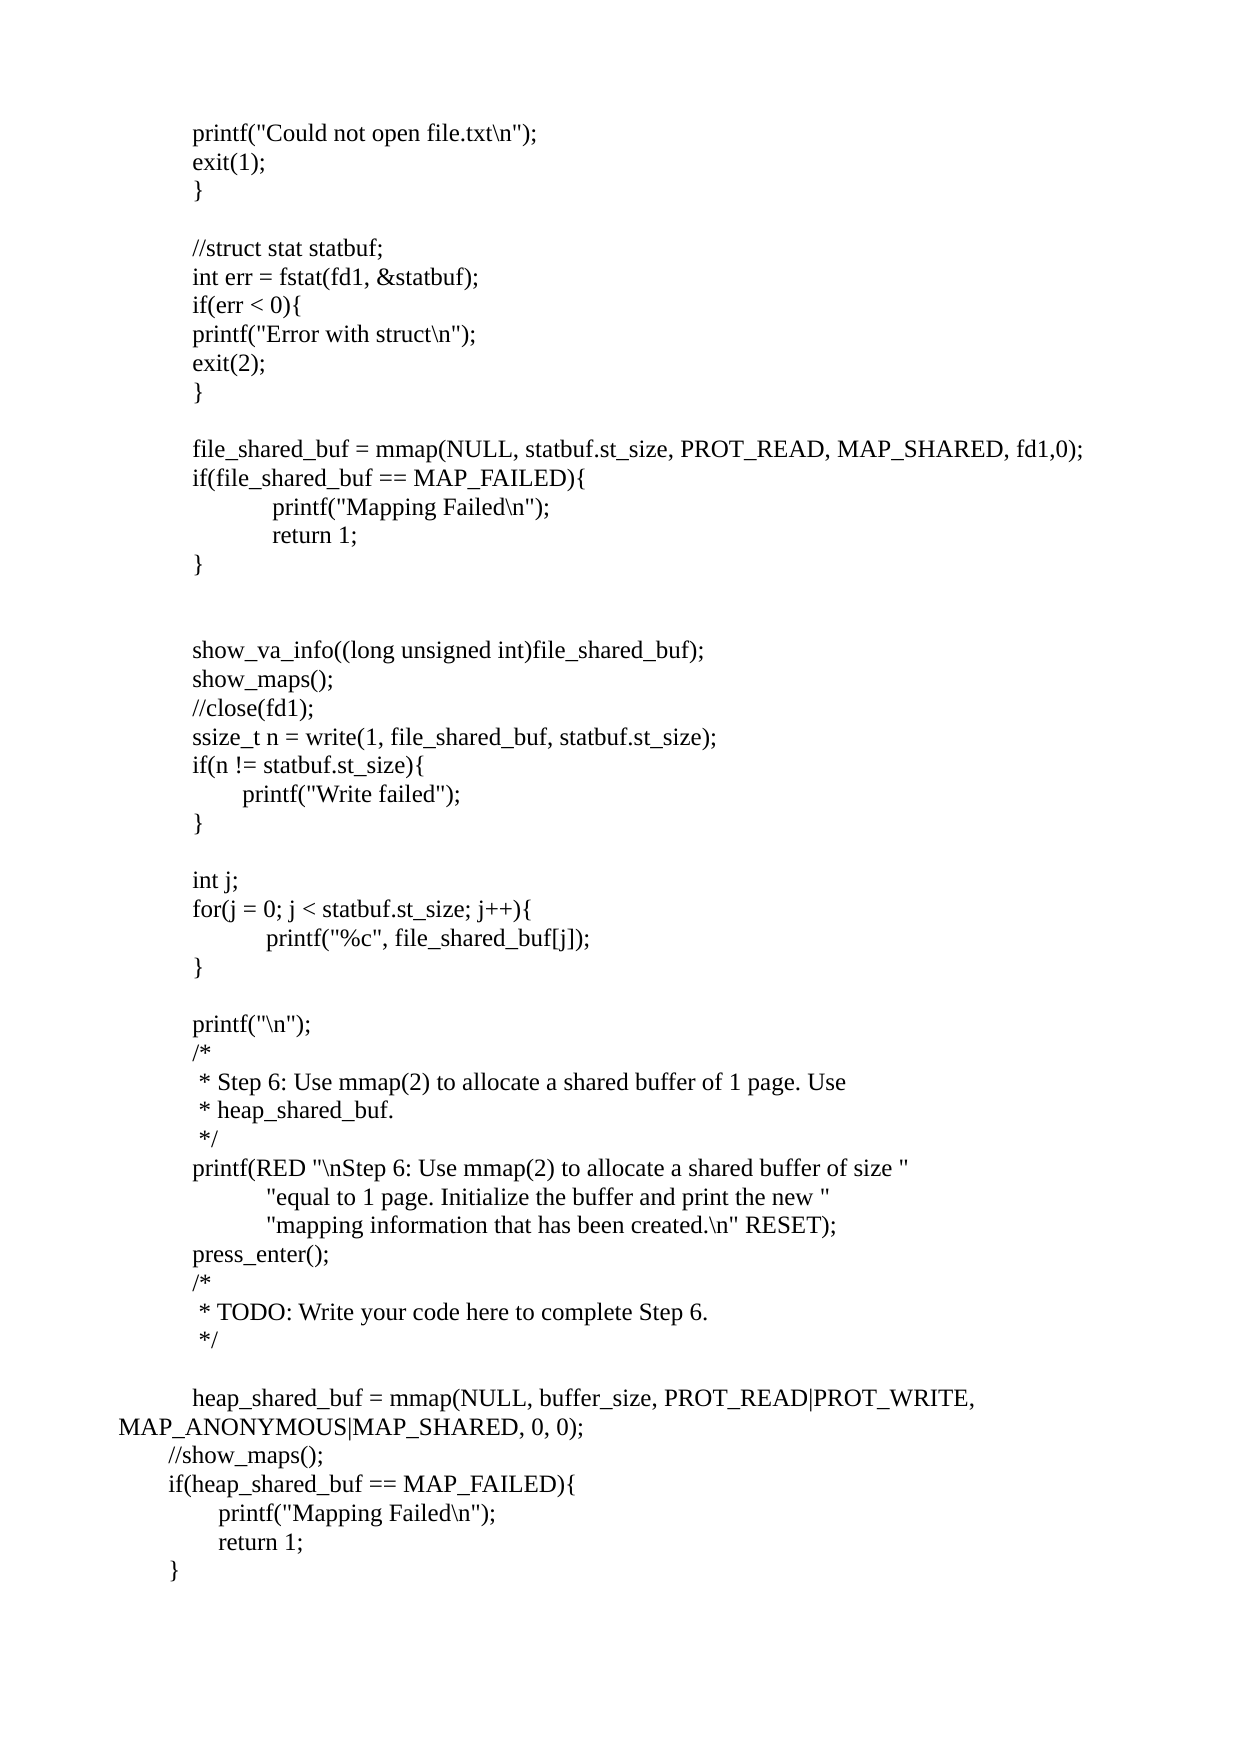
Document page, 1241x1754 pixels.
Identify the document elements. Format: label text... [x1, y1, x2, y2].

text printf("Error with struct\n"); [118, 319, 1122, 348]
text exit(1); [118, 147, 1122, 176]
text } [118, 952, 1122, 981]
text //close(fd1); [118, 693, 1122, 722]
text } [118, 549, 1122, 578]
text printf("Write failed"); [118, 779, 1122, 808]
text int j; [118, 866, 1122, 894]
text */ [118, 1124, 1122, 1153]
text //show_maps(); [118, 1441, 1122, 1469]
text int err = fstat(fd1, &statbuf); [118, 262, 1122, 291]
text return 1; [118, 1527, 1122, 1556]
text */ [118, 1326, 1122, 1354]
text } [118, 808, 1122, 837]
text for(j = 0; j < statbuf.st_size; j++){ [118, 894, 1122, 923]
text if(file_shared_buf == MAP_FAILED){ [118, 463, 1122, 492]
text /* [118, 1038, 1122, 1067]
text return 1; [118, 521, 1122, 549]
text show_va_info((long unsigned int)file_shared_buf); [118, 636, 1122, 664]
text printf("Could not open file.txt\n"); [118, 118, 1122, 147]
text "mapping information that has been created.\n" RESET); [118, 1211, 1122, 1239]
text if(heap_shared_buf == MAP_FAILED){ [118, 1469, 1122, 1498]
text printf("%c", file_shared_buf[j]); [118, 923, 1122, 952]
text } [118, 377, 1122, 406]
text heap_shared_buf = mmap(NULL, buffer_size, PROT_READ|PROT_WRITE, MAP_ANONYMOUS|MAP_SHARED, 0, 0); [118, 1383, 1122, 1441]
text } [118, 1556, 1122, 1584]
text * TODO: Write your code here to complete Step 6. [118, 1297, 1122, 1326]
text if(n != statbuf.st_size){ [118, 751, 1122, 779]
text file_shared_buf = mmap(NULL, statbuf.st_size, PROT_READ, MAP_SHARED, fd1,0); [118, 434, 1122, 463]
text //struct stat statbuf; [118, 233, 1122, 262]
text } [118, 176, 1122, 204]
text if(err < 0){ [118, 291, 1122, 319]
text * heap_shared_buf. [118, 1096, 1122, 1124]
text "equal to 1 page. Initialize the buffer and print the new " [118, 1182, 1122, 1211]
text /* [118, 1268, 1122, 1297]
text ssize_t n = write(1, file_shared_buf, statbuf.st_size); [118, 722, 1122, 751]
text printf("Mapping Failed\n"); [118, 1498, 1122, 1527]
text printf(RED "\nStep 6: Use mmap(2) to allocate a shared buffer of size " [118, 1153, 1122, 1182]
text show_maps(); [118, 664, 1122, 693]
text printf("\n"); [118, 1009, 1122, 1038]
text exit(2); [118, 348, 1122, 377]
text * Step 6: Use mmap(2) to allocate a shared buffer of 1 page. Use [118, 1067, 1122, 1096]
text printf("Mapping Failed\n"); [118, 492, 1122, 521]
text press_enter(); [118, 1239, 1122, 1268]
